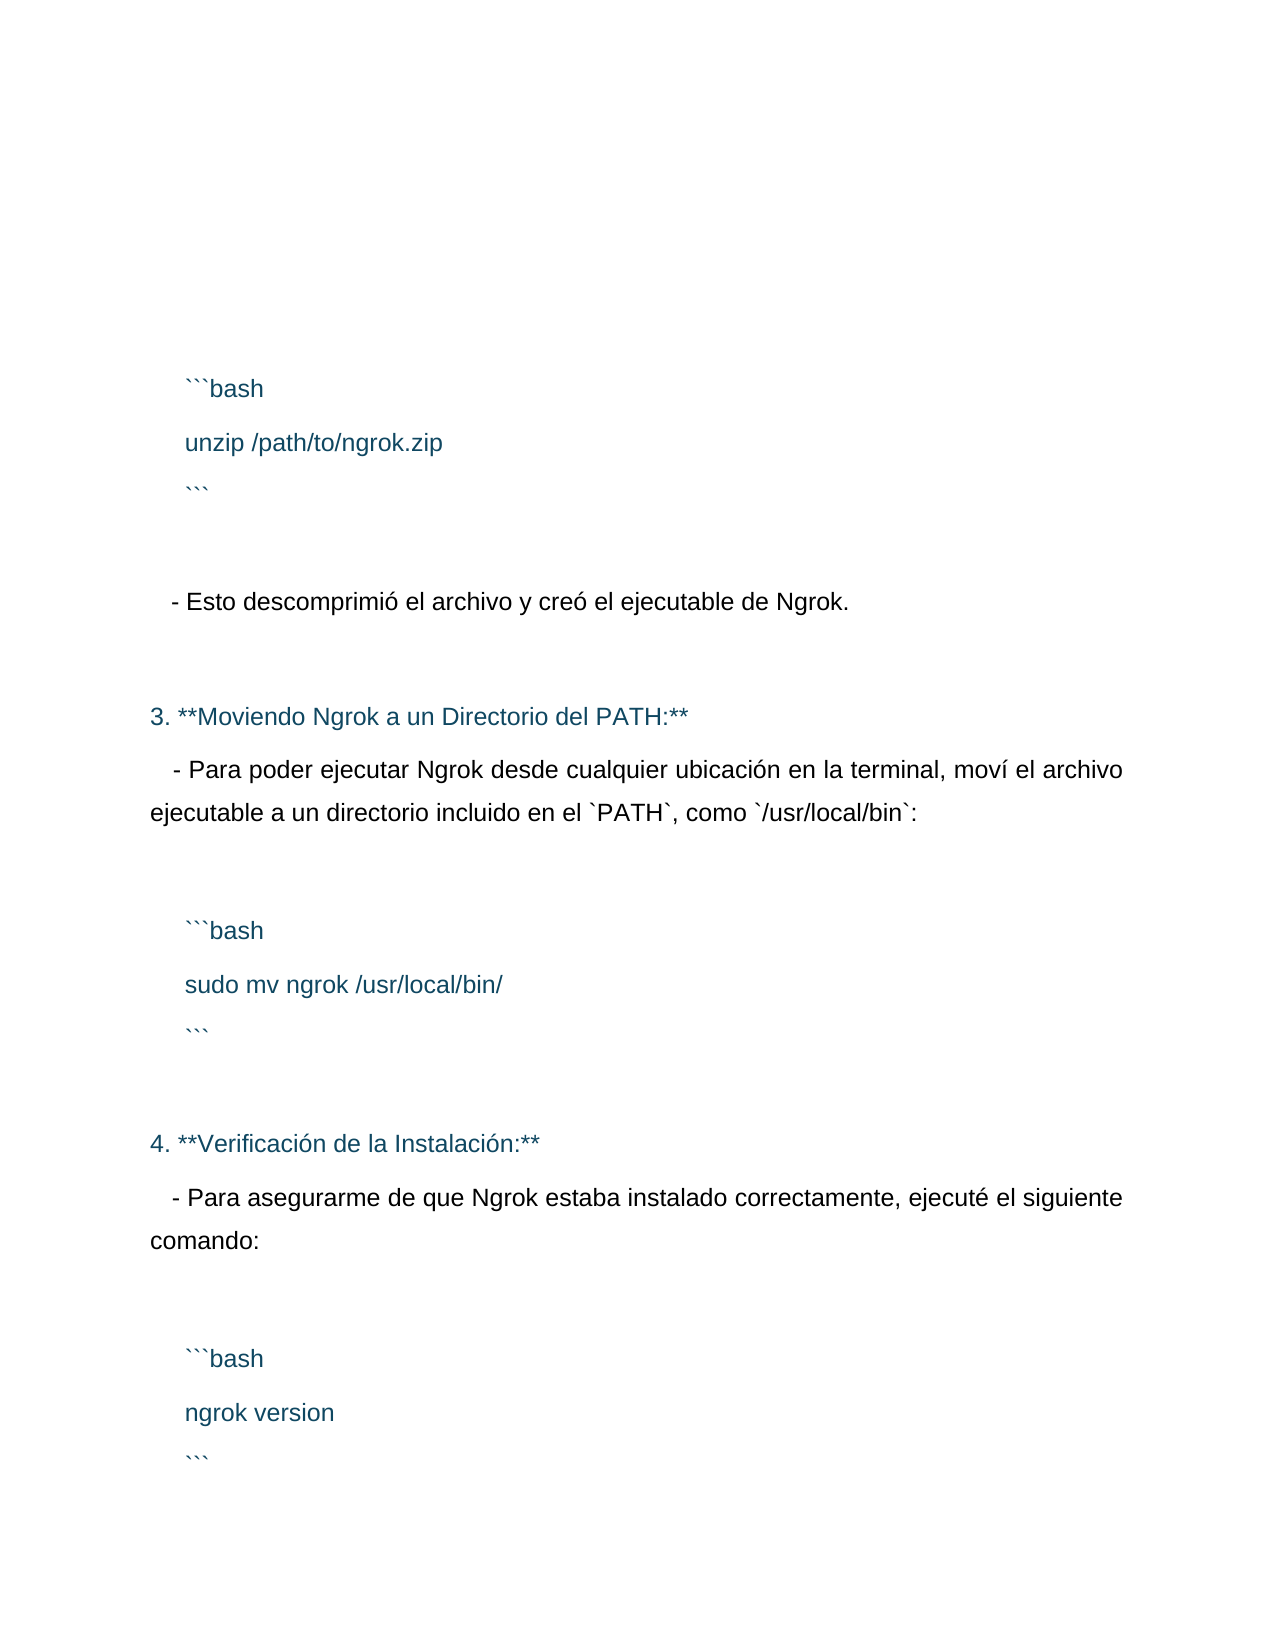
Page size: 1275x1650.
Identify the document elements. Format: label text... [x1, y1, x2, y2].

text ```bash [150, 374, 1125, 403]
text sudo mv ngrok /usr/local/bin/ [150, 970, 1125, 999]
text ``` [150, 1024, 1125, 1053]
text ```bash [150, 916, 1125, 945]
text ``` [150, 482, 1125, 510]
text unzip /path/to/ngrok.zip [150, 428, 1125, 456]
text 3. **Moviendo Ngrok a un Directorio del PATH:** [150, 701, 1125, 730]
text ```bash [150, 1344, 1125, 1372]
text 4. **Verificación de la Instalación:** [150, 1129, 1125, 1158]
text - Para asegurarme de que Ngrok estaba instalado correctamente, ejecuté el siguiente comando: [150, 1183, 1125, 1254]
text ngrok version [150, 1397, 1125, 1426]
text - Para poder ejecutar Ngrok desde cualquier ubicación en la terminal, moví el archivo ejecutable a un directorio incluido en el `PATH`, como `/usr/local/bin`: [150, 755, 1125, 827]
text - Esto descomprimió el archivo y creó el ejecutable de Ngrok. [150, 586, 1125, 615]
text ``` [150, 1451, 1125, 1480]
